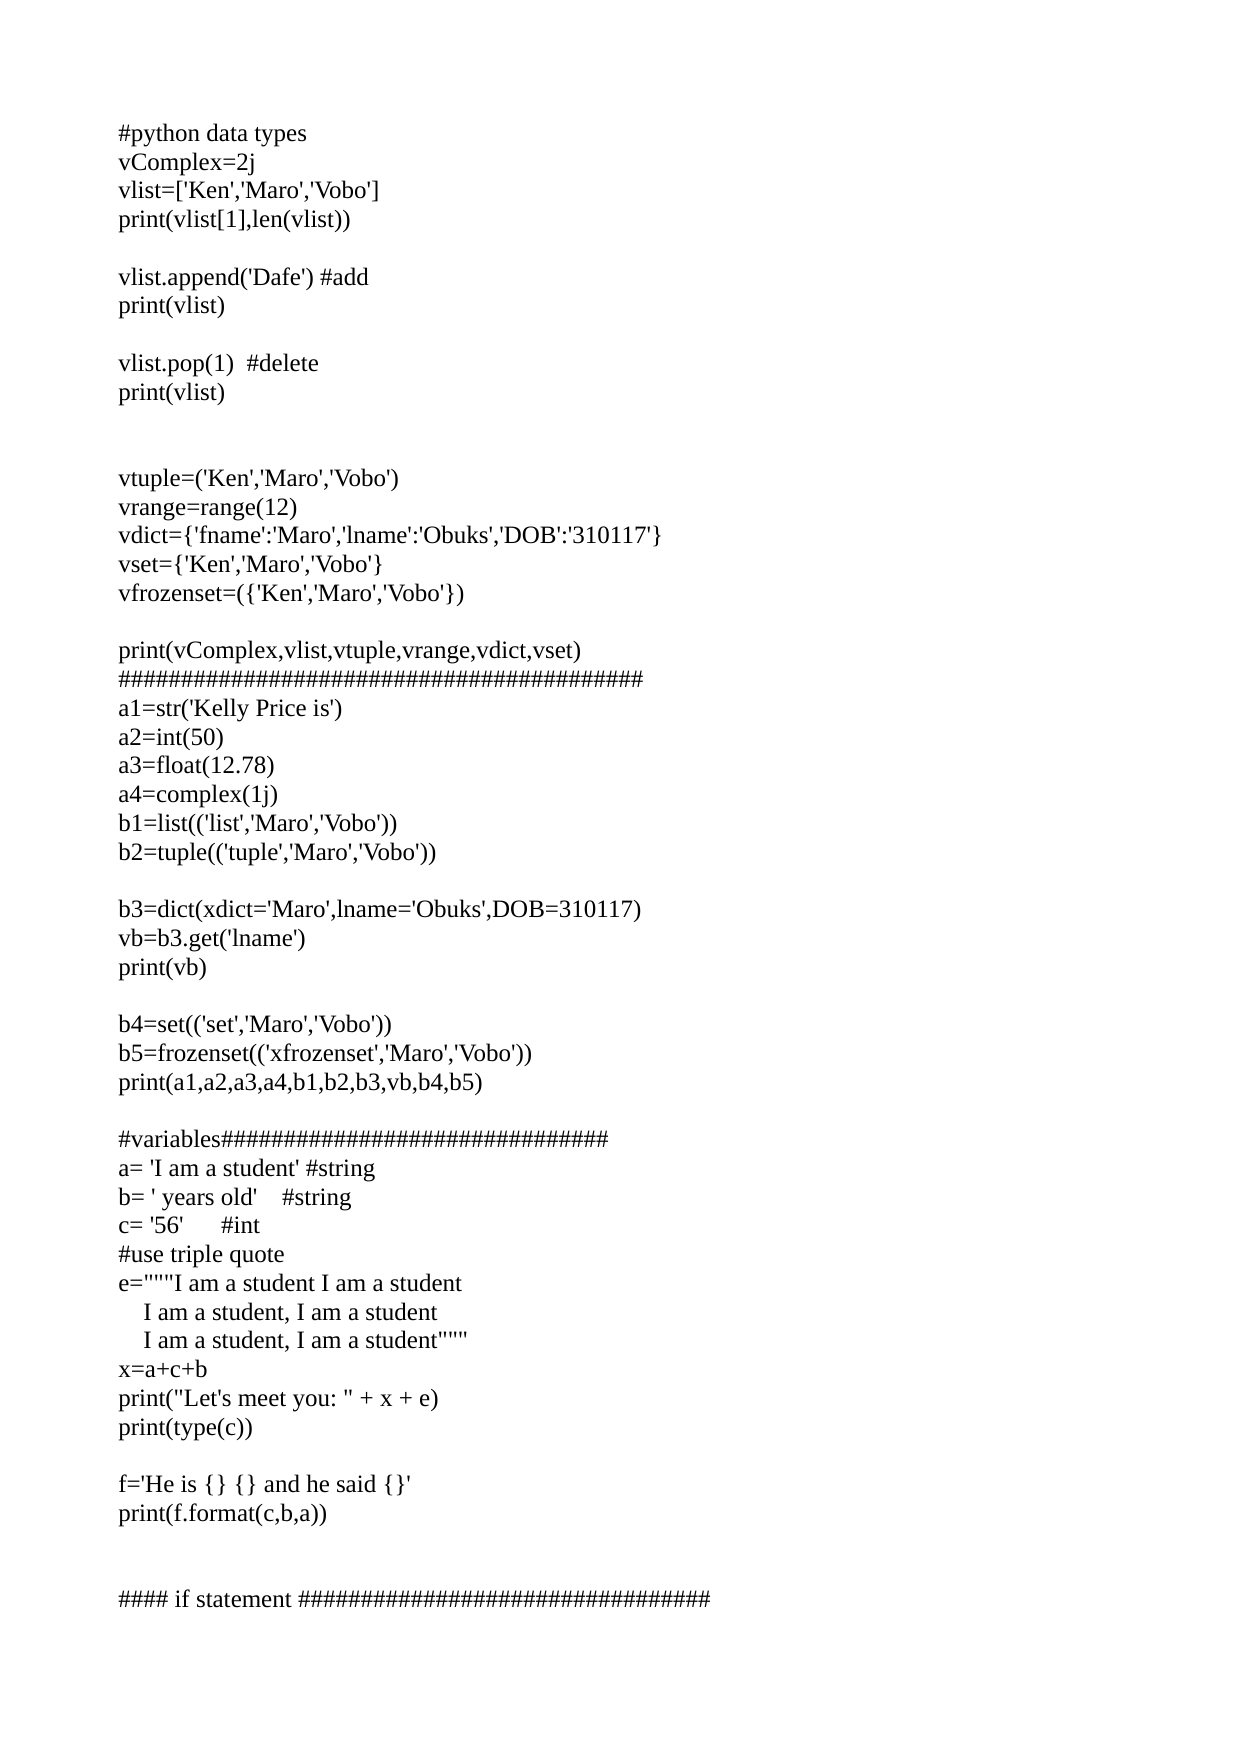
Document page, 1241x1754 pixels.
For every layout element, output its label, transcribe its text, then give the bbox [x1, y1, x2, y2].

text b= ' years old' #string [118, 1182, 1122, 1211]
text b1=list(('list','Maro','Vobo')) [118, 808, 1122, 837]
text b5=frozenset(('xfrozenset','Maro','Vobo')) [118, 1038, 1122, 1067]
text c= '56' #int [118, 1211, 1122, 1239]
text b2=tuple(('tuple','Maro','Vobo')) [118, 837, 1122, 866]
text #python data types [118, 118, 1122, 147]
text x=a+c+b [118, 1354, 1122, 1383]
text I am a student, I am a student [118, 1297, 1122, 1326]
text print(a1,a2,a3,a4,b1,b2,b3,vb,b4,b5) [118, 1067, 1122, 1096]
text print(f.format(c,b,a)) [118, 1498, 1122, 1527]
text print(vComplex,vlist,vtuple,vrange,vdict,vset) [118, 636, 1122, 664]
text print(vlist) [118, 377, 1122, 406]
text a2=int(50) [118, 722, 1122, 751]
text print("Let's meet you: " + x + e) [118, 1383, 1122, 1412]
text vComplex=2j [118, 147, 1122, 176]
text vdict={'fname':'Maro','lname':'Obuks','DOB':'310117'} [118, 521, 1122, 549]
text #variables############################### [118, 1124, 1122, 1153]
text a1=str('Kelly Price is') [118, 693, 1122, 722]
text #use triple quote [118, 1239, 1122, 1268]
text ########################################## [118, 664, 1122, 693]
text print(type(c)) [118, 1412, 1122, 1441]
text vlist.pop(1) #delete [118, 348, 1122, 377]
text vtuple=('Ken','Maro','Vobo') [118, 463, 1122, 492]
text b4=set(('set','Maro','Vobo')) [118, 1009, 1122, 1038]
text vrange=range(12) [118, 492, 1122, 521]
text a4=complex(1j) [118, 779, 1122, 808]
text e="""I am a student I am a student [118, 1268, 1122, 1297]
text print(vlist) [118, 291, 1122, 319]
text f='He is {} {} and he said {}' [118, 1469, 1122, 1498]
text vb=b3.get('lname') [118, 923, 1122, 952]
text print(vlist[1],len(vlist)) [118, 204, 1122, 233]
text a3=float(12.78) [118, 751, 1122, 779]
text #### if statement ################################# [118, 1584, 1122, 1613]
text vlist.append('Dafe') #add [118, 262, 1122, 291]
text I am a student, I am a student""" [118, 1326, 1122, 1354]
text vlist=['Ken','Maro','Vobo'] [118, 176, 1122, 204]
text a= 'I am a student' #string [118, 1153, 1122, 1182]
text print(vb) [118, 952, 1122, 981]
text b3=dict(xdict='Maro',lname='Obuks',DOB=310117) [118, 894, 1122, 923]
text vfrozenset=({'Ken','Maro','Vobo'}) [118, 578, 1122, 607]
text vset={'Ken','Maro','Vobo'} [118, 549, 1122, 578]
